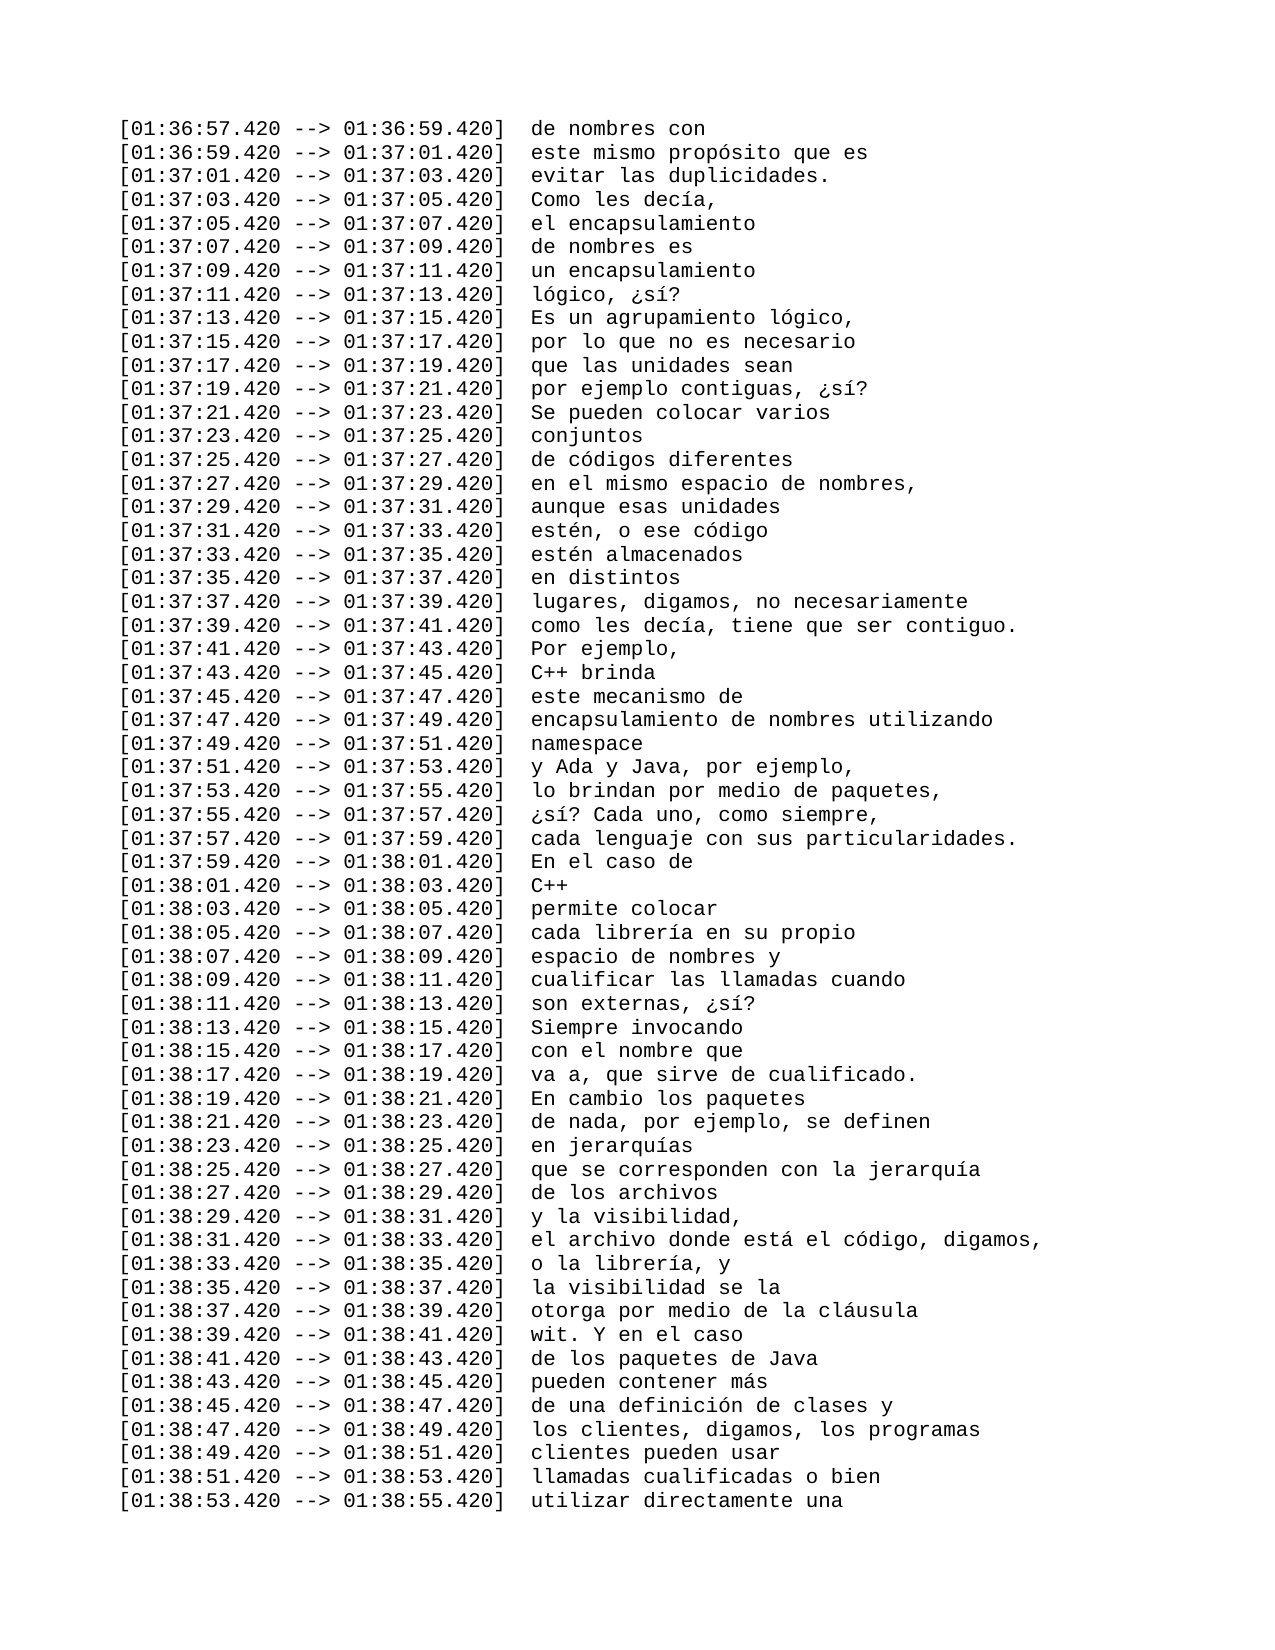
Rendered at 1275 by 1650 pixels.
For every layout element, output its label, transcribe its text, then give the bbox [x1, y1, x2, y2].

text [01:38:01.420 --> 01:38:03.420] C++ [118, 875, 1157, 898]
text [01:38:07.420 --> 01:38:09.420] espacio de nombres y [118, 946, 1157, 969]
text [01:37:31.420 --> 01:37:33.420] estén, o ese código [118, 520, 1157, 544]
text [01:38:09.420 --> 01:38:11.420] cualificar las llamadas cuando [118, 969, 1157, 993]
text [01:37:19.420 --> 01:37:21.420] por ejemplo contiguas, ¿sí? [118, 378, 1157, 402]
text [01:38:23.420 --> 01:38:25.420] en jerarquías [118, 1135, 1157, 1158]
text [01:37:15.420 --> 01:37:17.420] por lo que no es necesario [118, 331, 1157, 354]
text [01:37:43.420 --> 01:37:45.420] C++ brinda [118, 662, 1157, 686]
text [01:37:41.420 --> 01:37:43.420] Por ejemplo, [118, 638, 1157, 662]
text [01:38:33.420 --> 01:38:35.420] o la librería, y [118, 1253, 1157, 1277]
text [01:37:21.420 --> 01:37:23.420] Se pueden colocar varios [118, 402, 1157, 426]
text [01:38:05.420 --> 01:38:07.420] cada librería en su propio [118, 922, 1157, 946]
text [01:38:51.420 --> 01:38:53.420] llamadas cualificadas o bien [118, 1466, 1157, 1489]
text [01:37:37.420 --> 01:37:39.420] lugares, digamos, no necesariamente [118, 591, 1157, 615]
text [01:37:23.420 --> 01:37:25.420] conjuntos [118, 426, 1157, 449]
text [01:36:57.420 --> 01:36:59.420] de nombres con [118, 118, 1157, 142]
text [01:38:15.420 --> 01:38:17.420] con el nombre que [118, 1040, 1157, 1064]
text [01:37:53.420 --> 01:37:55.420] lo brindan por medio de paquetes, [118, 780, 1157, 804]
text [01:38:43.420 --> 01:38:45.420] pueden contener más [118, 1371, 1157, 1395]
text [01:38:25.420 --> 01:38:27.420] que se corresponden con la jerarquía [118, 1158, 1157, 1182]
text [01:37:05.420 --> 01:37:07.420] el encapsulamiento [118, 213, 1157, 236]
text [01:37:59.420 --> 01:38:01.420] En el caso de [118, 851, 1157, 875]
text [01:38:53.420 --> 01:38:55.420] utilizar directamente una [118, 1489, 1157, 1513]
text [01:37:51.420 --> 01:37:53.420] y Ada y Java, por ejemplo, [118, 757, 1157, 780]
text [01:37:45.420 --> 01:37:47.420] este mecanismo de [118, 686, 1157, 709]
text [01:37:29.420 --> 01:37:31.420] aunque esas unidades [118, 496, 1157, 520]
text [01:37:11.420 --> 01:37:13.420] lógico, ¿sí? [118, 284, 1157, 307]
text [01:37:33.420 --> 01:37:35.420] estén almacenados [118, 544, 1157, 567]
text [01:38:35.420 --> 01:38:37.420] la visibilidad se la [118, 1277, 1157, 1300]
text [01:38:29.420 --> 01:38:31.420] y la visibilidad, [118, 1206, 1157, 1229]
text [01:37:25.420 --> 01:37:27.420] de códigos diferentes [118, 449, 1157, 473]
text [01:38:45.420 --> 01:38:47.420] de una definición de clases y [118, 1395, 1157, 1419]
text [01:38:17.420 --> 01:38:19.420] va a, que sirve de cualificado. [118, 1064, 1157, 1088]
text [01:38:47.420 --> 01:38:49.420] los clientes, digamos, los programas [118, 1419, 1157, 1442]
text [01:38:21.420 --> 01:38:23.420] de nada, por ejemplo, se definen [118, 1111, 1157, 1135]
text [01:38:49.420 --> 01:38:51.420] clientes pueden usar [118, 1442, 1157, 1466]
text [01:38:03.420 --> 01:38:05.420] permite colocar [118, 898, 1157, 922]
text [01:38:13.420 --> 01:38:15.420] Siempre invocando [118, 1017, 1157, 1040]
text [01:37:13.420 --> 01:37:15.420] Es un agrupamiento lógico, [118, 307, 1157, 331]
text [01:37:01.420 --> 01:37:03.420] evitar las duplicidades. [118, 165, 1157, 189]
text [01:37:39.420 --> 01:37:41.420] como les decía, tiene que ser contiguo. [118, 615, 1157, 638]
text [01:37:55.420 --> 01:37:57.420] ¿sí? Cada uno, como siempre, [118, 804, 1157, 827]
text [01:37:17.420 --> 01:37:19.420] que las unidades sean [118, 354, 1157, 378]
text [01:38:27.420 --> 01:38:29.420] de los archivos [118, 1182, 1157, 1206]
text [01:37:09.420 --> 01:37:11.420] un encapsulamiento [118, 260, 1157, 284]
text [01:37:07.420 --> 01:37:09.420] de nombres es [118, 236, 1157, 260]
text [01:38:39.420 --> 01:38:41.420] wit. Y en el caso [118, 1324, 1157, 1348]
text [01:38:11.420 --> 01:38:13.420] son externas, ¿sí? [118, 993, 1157, 1017]
text [01:37:57.420 --> 01:37:59.420] cada lenguaje con sus particularidades. [118, 827, 1157, 851]
text [01:38:37.420 --> 01:38:39.420] otorga por medio de la cláusula [118, 1300, 1157, 1324]
text [01:37:27.420 --> 01:37:29.420] en el mismo espacio de nombres, [118, 473, 1157, 496]
text [01:37:47.420 --> 01:37:49.420] encapsulamiento de nombres utilizando [118, 709, 1157, 733]
text [01:38:31.420 --> 01:38:33.420] el archivo donde está el código, digamos, [118, 1229, 1157, 1253]
text [01:37:35.420 --> 01:37:37.420] en distintos [118, 567, 1157, 591]
text [01:37:49.420 --> 01:37:51.420] namespace [118, 733, 1157, 757]
text [01:37:03.420 --> 01:37:05.420] Como les decía, [118, 189, 1157, 213]
text [01:38:41.420 --> 01:38:43.420] de los paquetes de Java [118, 1348, 1157, 1371]
text [01:36:59.420 --> 01:37:01.420] este mismo propósito que es [118, 142, 1157, 165]
text [01:38:19.420 --> 01:38:21.420] En cambio los paquetes [118, 1088, 1157, 1111]
